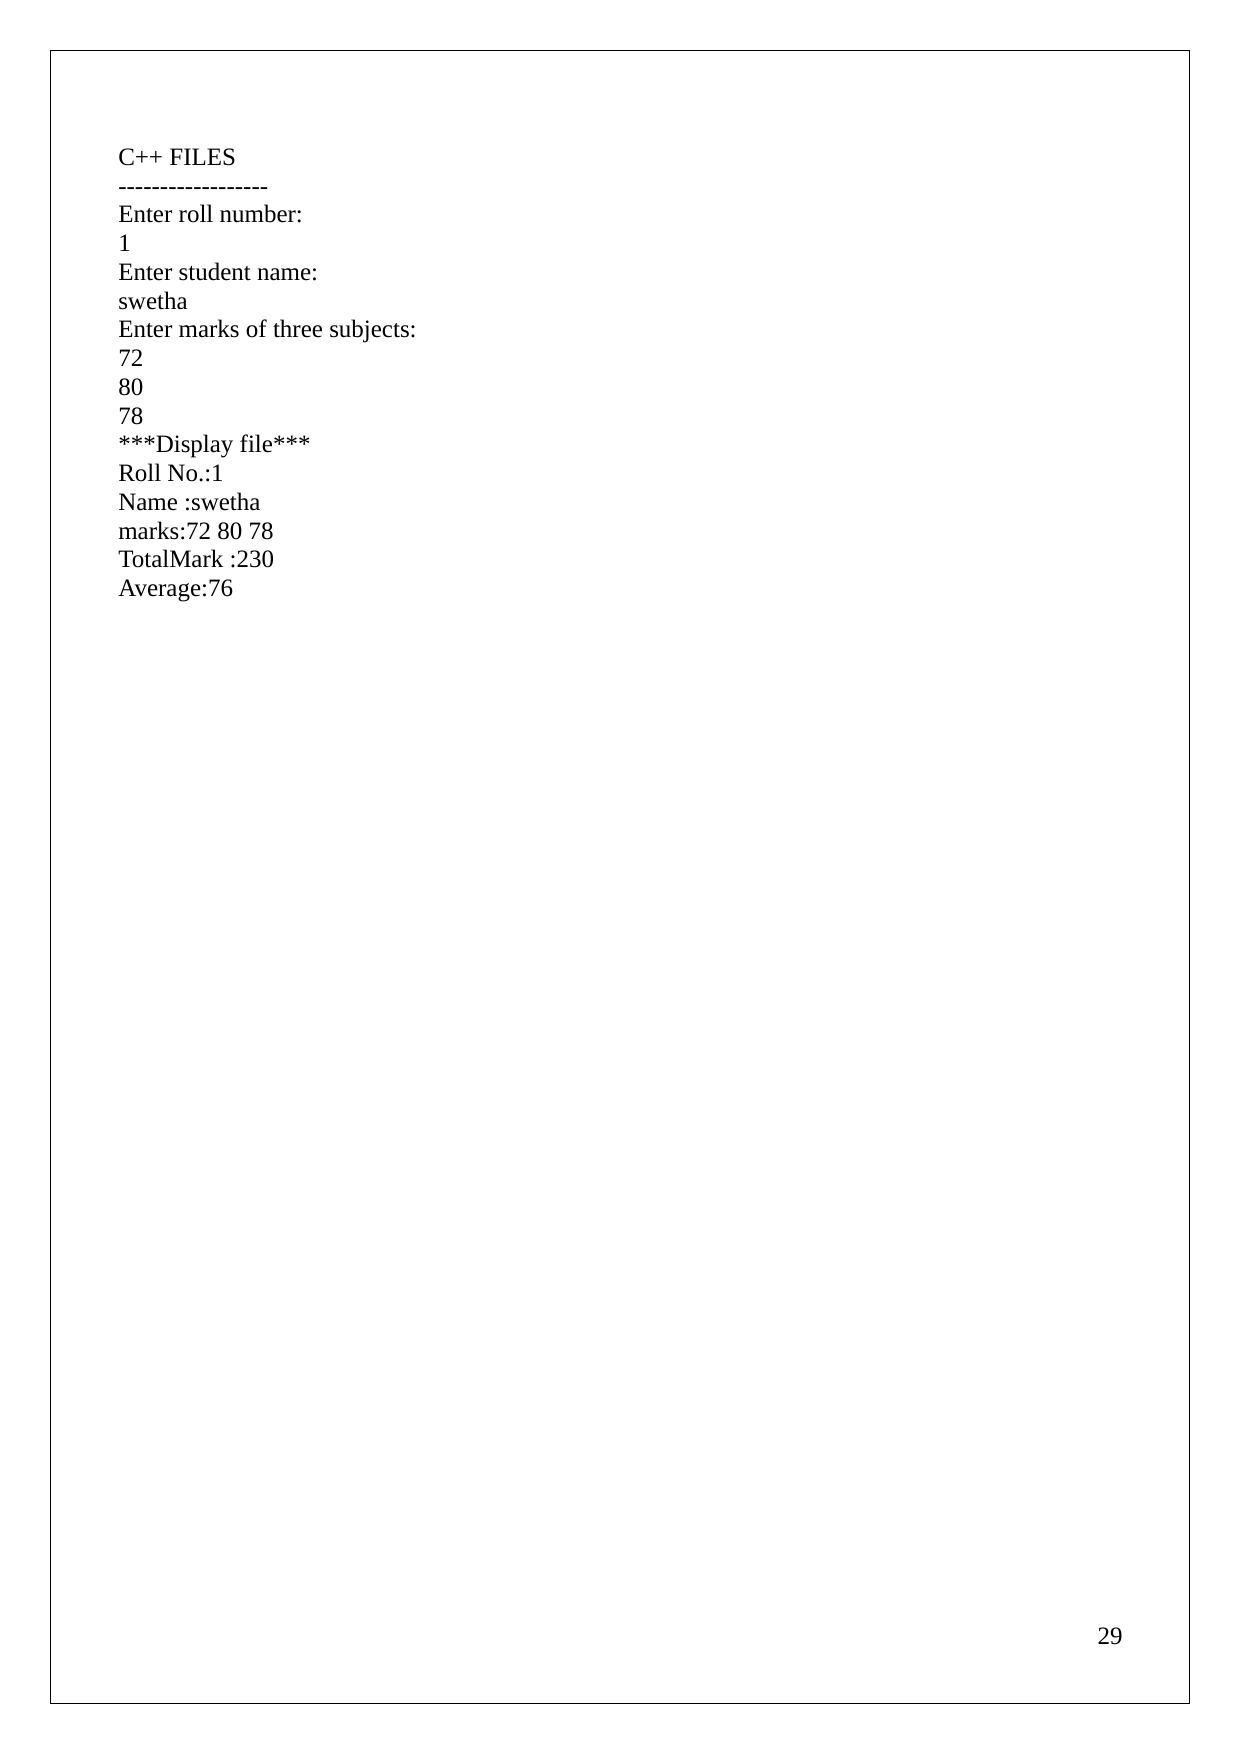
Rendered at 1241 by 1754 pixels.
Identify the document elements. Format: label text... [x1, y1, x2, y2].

text marks:72 80 78 [118, 516, 1122, 544]
text C++ FILES [118, 142, 1122, 171]
text 78 [118, 401, 1122, 429]
text 1 [118, 228, 1122, 257]
text Enter marks of three subjects: [118, 314, 1122, 343]
text Roll No.:1 [118, 458, 1122, 487]
text ------------------ [118, 171, 1122, 199]
text swetha [118, 286, 1122, 314]
text Average:76 [118, 573, 1122, 602]
text ***Display file*** [118, 429, 1122, 458]
text 72 [118, 343, 1122, 372]
text TotalMark :230 [118, 544, 1122, 573]
text Enter student name: [118, 257, 1122, 286]
text Enter roll number: [118, 199, 1122, 228]
text 80 [118, 372, 1122, 401]
text Name :swetha [118, 487, 1122, 516]
